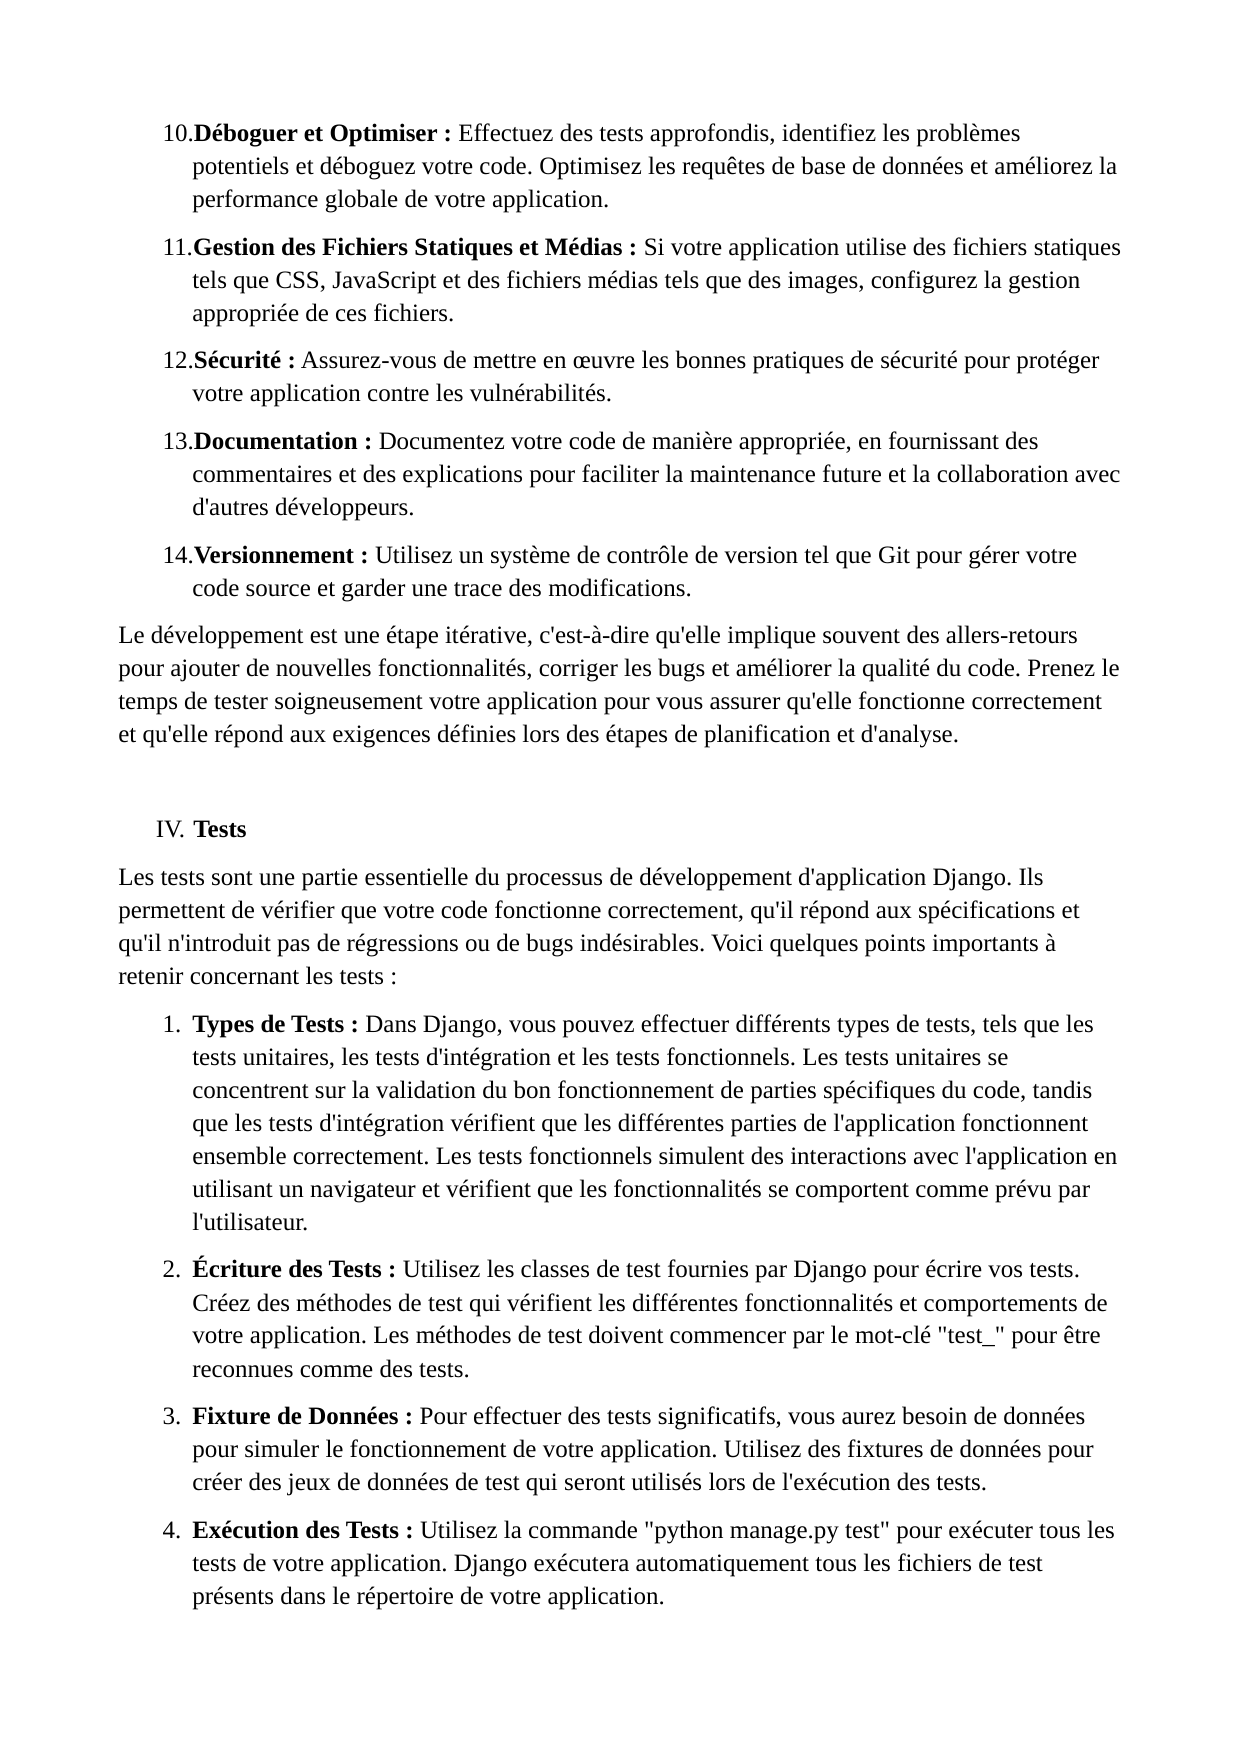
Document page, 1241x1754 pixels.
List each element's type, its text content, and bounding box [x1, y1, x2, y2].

list Déboguer et Optimiser : Effectuez des tests approfondis, identifiez les problèmes potentiels et déboguez votre code. Optimisez les requêtes de base de données et améliorez la performance globale de votre application. [162, 118, 1122, 213]
list Écriture des Tests : Utilisez les classes de test fournies par Django pour écrire vos tests. Créez des méthodes de test qui vérifient les différentes fonctionnalités et comportements de votre application. Les méthodes de test doivent commencer par le mot-clé "test_" pour être reconnues comme des tests. [162, 1254, 1122, 1382]
list Gestion des Fichiers Statiques et Médias : Si votre application utilise des fichiers statiques tels que CSS, JavaScript et des fichiers médias tels que des images, configurez la gestion appropriée de ces fichiers. [162, 232, 1122, 327]
list Tests [156, 814, 1122, 843]
list Exécution des Tests : Utilisez la commande "python manage.py test" pour exécuter tous les tests de votre application. Django exécutera automatiquement tous les fichiers de test présents dans le répertoire de votre application. [162, 1515, 1122, 1610]
text Les tests sont une partie essentielle du processus de développement d'application Django. Ils permettent de vérifier que votre code fonctionne correctement, qu'il répond aux spécifications et qu'il n'introduit pas de régressions ou de bugs indésirables. Voici quelques points importants à retenir concernant les tests : [118, 862, 1122, 990]
text Le développement est une étape itérative, c'est-à-dire qu'elle implique souvent des allers-retours pour ajouter de nouvelles fonctionnalités, corriger les bugs et améliorer la qualité du code. Prenez le temps de tester soigneusement votre application pour vous assurer qu'elle fonctionne correctement et qu'elle répond aux exigences définies lors des étapes de planification et d'analyse. [118, 620, 1122, 748]
list Versionnement : Utilisez un système de contrôle de version tel que Git pour gérer votre code source et garder une trace des modifications. [162, 540, 1122, 601]
list Sécurité : Assurez-vous de mettre en œuvre les bonnes pratiques de sécurité pour protéger votre application contre les vulnérabilités. [162, 345, 1122, 407]
list Fixture de Données : Pour effectuer des tests significatifs, vous aurez besoin de données pour simuler le fonctionnement de votre application. Utilisez des fixtures de données pour créer des jeux de données de test qui seront utilisés lors de l'exécution des tests. [162, 1401, 1122, 1496]
list Types de Tests : Dans Django, vous pouvez effectuer différents types de tests, tels que les tests unitaires, les tests d'intégration et les tests fonctionnels. Les tests unitaires se concentrent sur la validation du bon fonctionnement de parties spécifiques du code, tandis que les tests d'intégration vérifient que les différentes parties de l'application fonctionnent ensemble correctement. Les tests fonctionnels simulent des interactions avec l'application en utilisant un navigateur et vérifient que les fonctionnalités se comportent comme prévu par l'utilisateur. [162, 1009, 1122, 1236]
list Documentation : Documentez votre code de manière appropriée, en fournissant des commentaires et des explications pour faciliter la maintenance future et la collaboration avec d'autres développeurs. [162, 426, 1122, 521]
